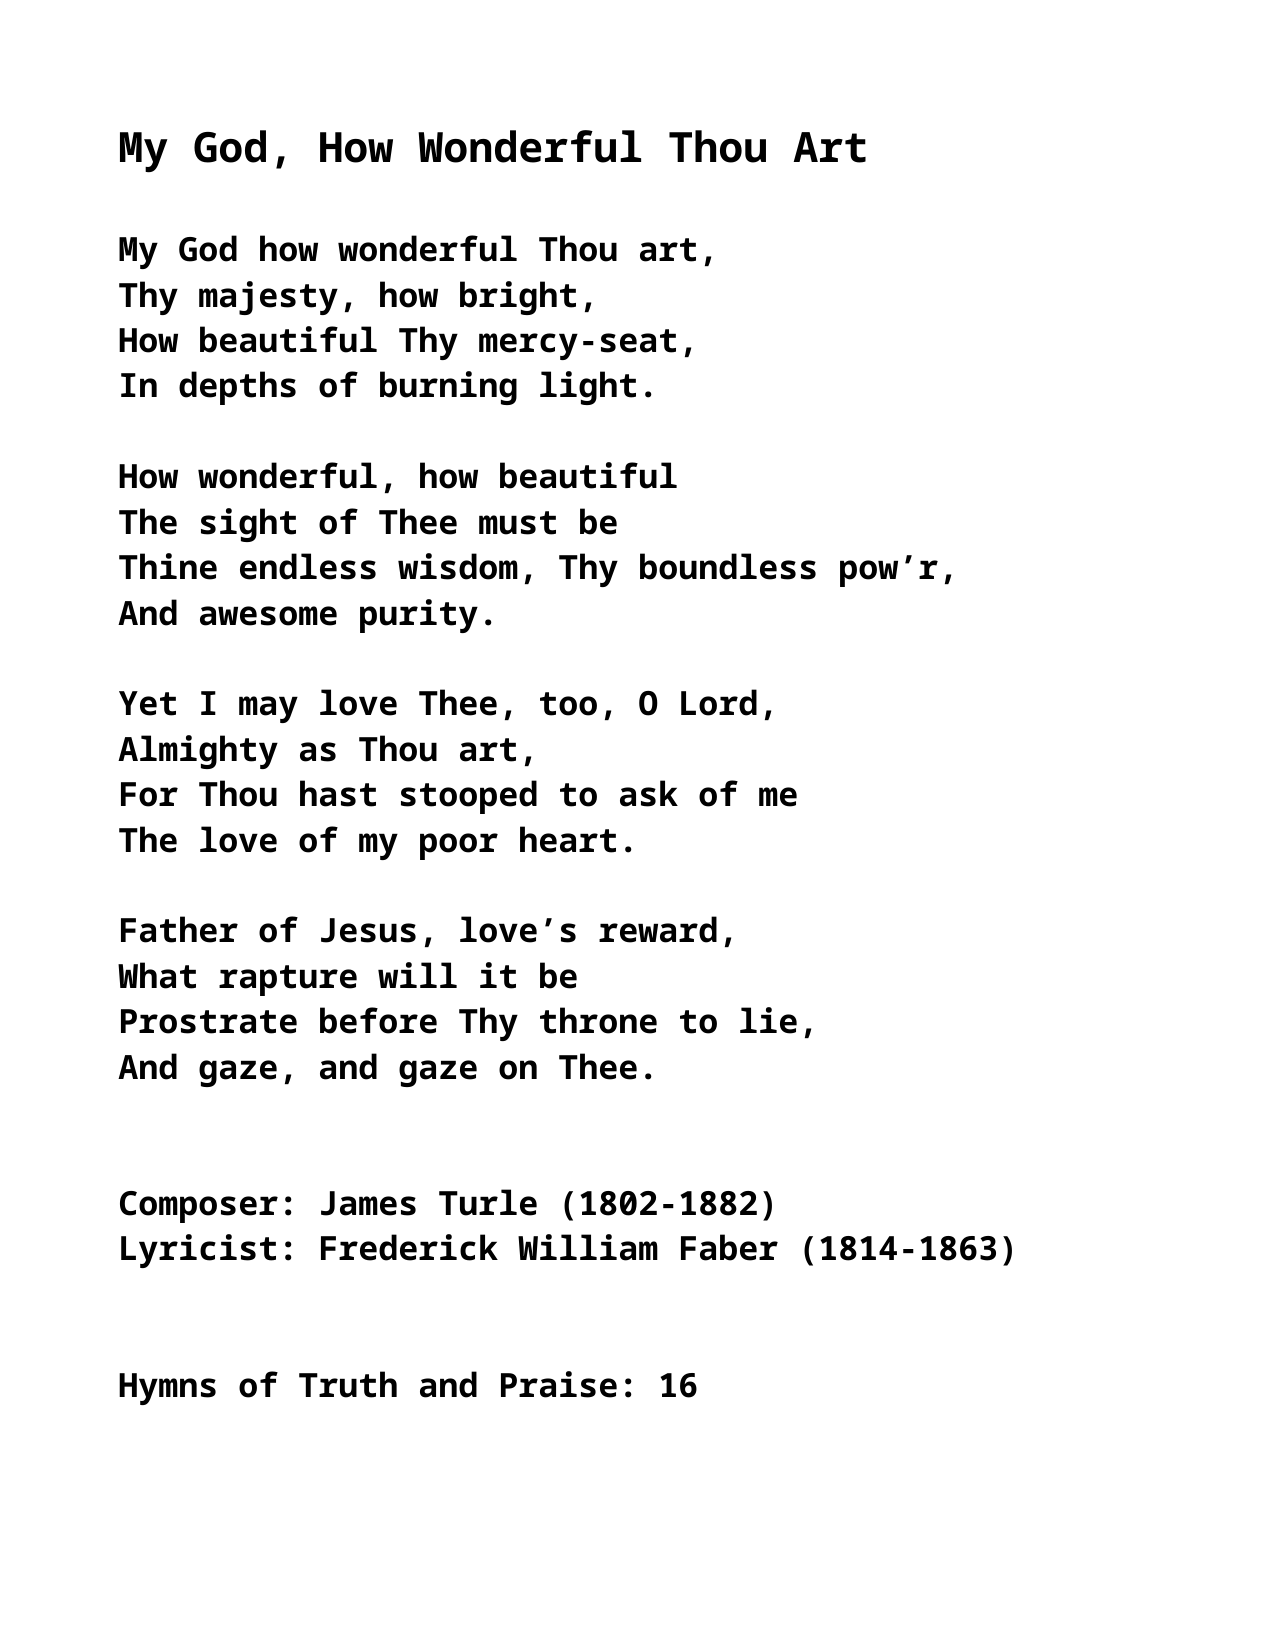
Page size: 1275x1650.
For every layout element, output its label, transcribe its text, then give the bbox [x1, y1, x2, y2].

text Composer: James Turle (1802-1882) [118, 1180, 1157, 1225]
text Hymns of Truth and Praise: 16 [118, 1361, 1157, 1407]
text What rapture will it be [118, 953, 1157, 998]
text Prostrate before Thy throne to lie, [118, 998, 1157, 1043]
text In depths of burning light. [118, 362, 1157, 408]
text Almighty as Thou art, [118, 726, 1157, 771]
text Thy majesty, how bright, [118, 271, 1157, 317]
text How beautiful Thy mercy-seat, [118, 317, 1157, 362]
text How wonderful, how beautiful [118, 453, 1157, 498]
text The love of my poor heart. [118, 816, 1157, 862]
text Yet I may love Thee, too, O Lord, [118, 680, 1157, 726]
text My God how wonderful Thou art, [118, 226, 1157, 271]
text For Thou hast stooped to ask of me [118, 771, 1157, 816]
text Father of Jesus, love’s reward, [118, 907, 1157, 953]
text My God, How Wonderful Thou Art [118, 118, 1157, 175]
text And awesome purity. [118, 589, 1157, 635]
text Lyricist: Frederick William Faber (1814-1863) [118, 1225, 1157, 1271]
text And gaze, and gaze on Thee. [118, 1043, 1157, 1089]
text Thine endless wisdom, Thy boundless pow’r, [118, 544, 1157, 589]
text The sight of Thee must be [118, 498, 1157, 544]
